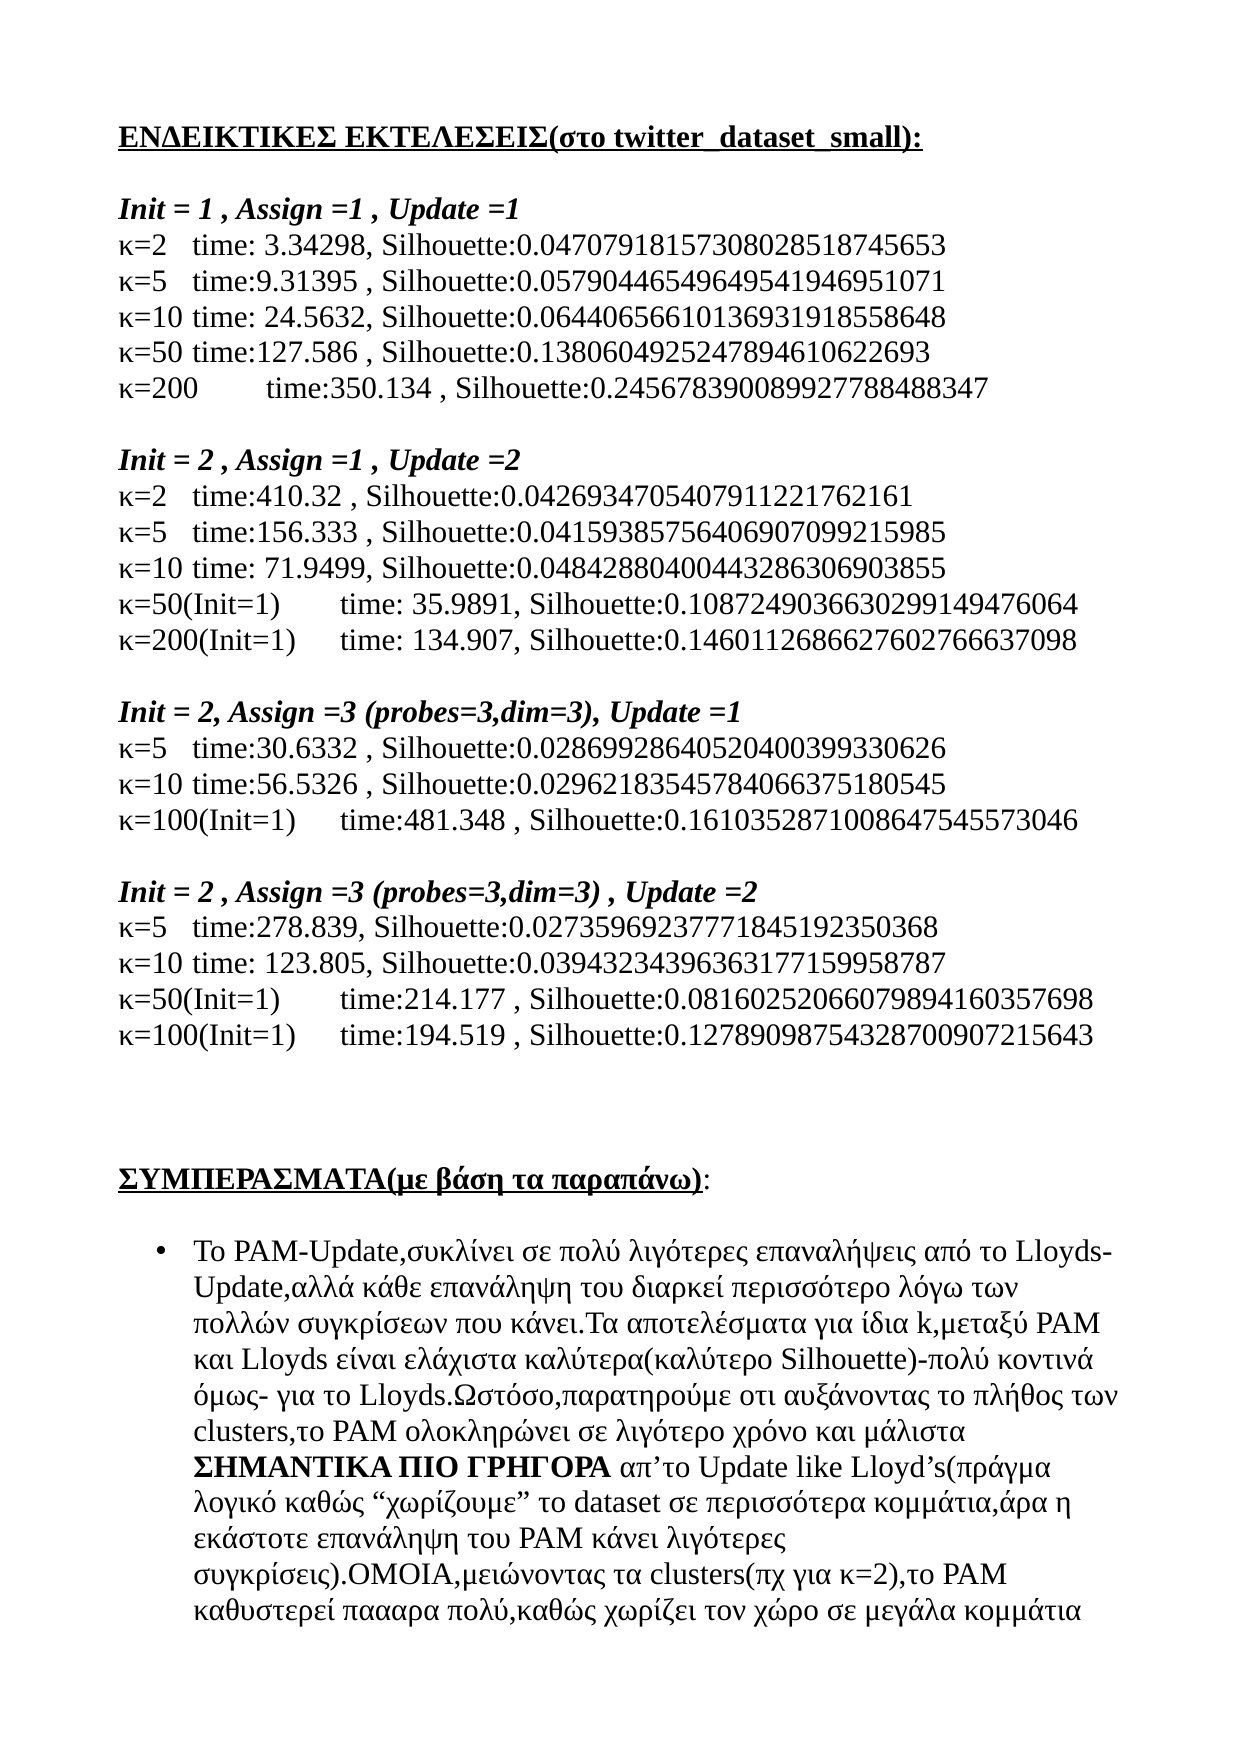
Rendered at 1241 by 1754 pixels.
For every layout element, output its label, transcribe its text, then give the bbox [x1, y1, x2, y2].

text κ=10 time:56.5326 , Silhouette:0.02962183545784066375180545 [118, 765, 1122, 801]
text ΣΥΜΠΕΡΑΣΜΑTA(με βάση τα παραπάνω): [118, 1160, 1122, 1196]
text κ=2 time:410.32 , Silhouette:0.0426934705407911221762161 [118, 477, 1122, 513]
text Init = 2, Assign =3 (probes=3,dim=3), Update =1 [118, 693, 1122, 729]
text κ=2 time: 3.34298, Silhouette:0.04707918157308028518745653 [118, 226, 1122, 262]
text κ=10 time: 24.5632, Silhouette:0.06440656610136931918558648 [118, 298, 1122, 334]
text κ=50 time:127.586 , Silhouette:0.1380604925247894610622693 [118, 334, 1122, 370]
text Init = 2 , Assign =3 (probes=3,dim=3) , Update =2 [118, 873, 1122, 909]
text κ=5 time:156.333 , Silhouette:0.04159385756406907099215985 [118, 513, 1122, 549]
text κ=100(Init=1) time:194.519 , Silhouette:0.12789098754328700907215643 [118, 1017, 1122, 1052]
text κ=50(Ιnit=1) time: 35.9891, Silhouette:0.1087249036630299149476064 [118, 585, 1122, 621]
text Init = 2 , Assign =1 , Update =2 [118, 442, 1122, 477]
text κ=10 time: 71.9499, Silhouette:0.04842880400443286306903855 [118, 549, 1122, 585]
text κ=200 time:350.134 , Silhouette:0.245678390089927788488347 [118, 370, 1122, 406]
text κ=5 time:30.6332 , Silhouette:0.02869928640520400399330626 [118, 729, 1122, 765]
text κ=50(Init=1) time:214.177 , Silhouette:0.08160252066079894160357698 [118, 981, 1122, 1017]
text ΕΝΔΕΙΚΤΙΚΕΣ ΕΚΤΕΛΕΣΕΙΣ(στο twitter_dataset_small): [118, 118, 1122, 154]
list Το PAM-Update,συκλίνει σε πολύ λιγότερες επαναλήψεις από το Lloyds-Update,αλλά κάθε επανάληψη του διαρκεί περισσότερο λόγω των πολλών συγκρίσεων που κάνει.Τα αποτελέσματα για ίδια k,μεταξύ PAM και Lloyds είναι ελάχιστα καλύτερα(καλύτερο Silhouette)-πολύ κοντινά όμως- για το Lloyds.Ωστόσο,παρατηρούμε οτι αυξάνοντας το πλήθος των clusters,το PAM ολοκληρώνει σε λιγότερο χρόνο και μάλιστα ΣΗΜΑΝΤΙΚΑ ΠΙΟ ΓΡΗΓΟΡΑ απ’το Update like Lloyd’s(πράγμα λογικό καθώς “χωρίζουμε” το dataset σε περισσότερα κομμάτια,άρα η εκάστοτε επανάληψη του PAM κάνει λιγότερες συγκρίσεις).ΟΜΟΙΑ,μειώνοντας τα clusters(πχ για κ=2),το PAM καθυστερεί παααρα πολύ,καθώς χωρίζει τον χώρο σε μεγάλα κομμάτια [156, 1232, 1122, 1627]
text Init = 1 , Assign =1 , Update =1 [118, 190, 1122, 226]
text κ=100(Init=1) time:481.348 , Silhouette:0.1610352871008647545573046 [118, 801, 1122, 837]
text κ=200(Init=1) time: 134.907, Silhouette:0.1460112686627602766637098 [118, 621, 1122, 657]
text κ=10 time: 123.805, Silhouette:0.03943234396363177159958787 [118, 945, 1122, 981]
text κ=5 time:278.839, Silhouette:0.02735969237771845192350368 [118, 909, 1122, 945]
text κ=5 time:9.31395 , Silhouette:0.05790446549649541946951071 [118, 262, 1122, 298]
